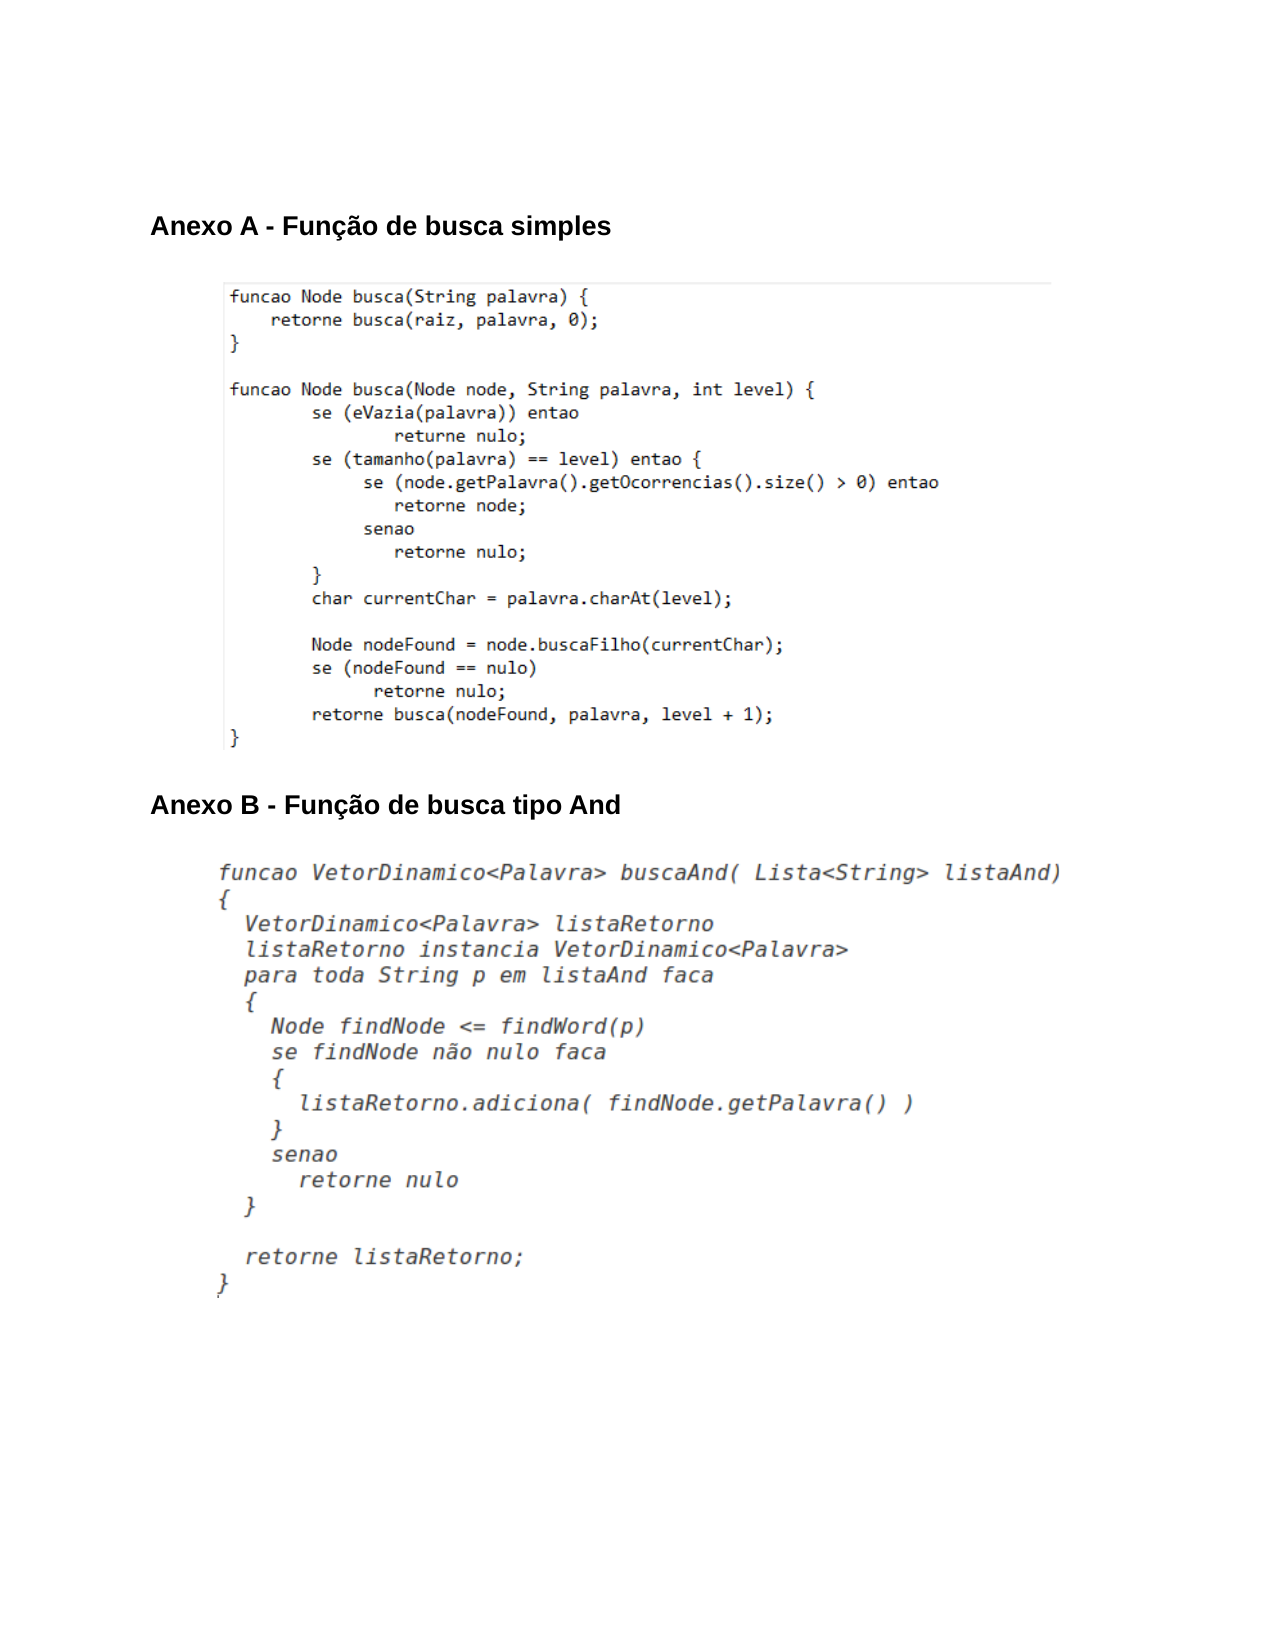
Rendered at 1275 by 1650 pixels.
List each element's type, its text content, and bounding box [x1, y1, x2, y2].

text Anexo B - Função de busca tipo And [150, 789, 1125, 820]
picture [223, 282, 1052, 750]
text Anexo A - Função de busca simples [150, 210, 1125, 242]
picture [215, 861, 1060, 1298]
